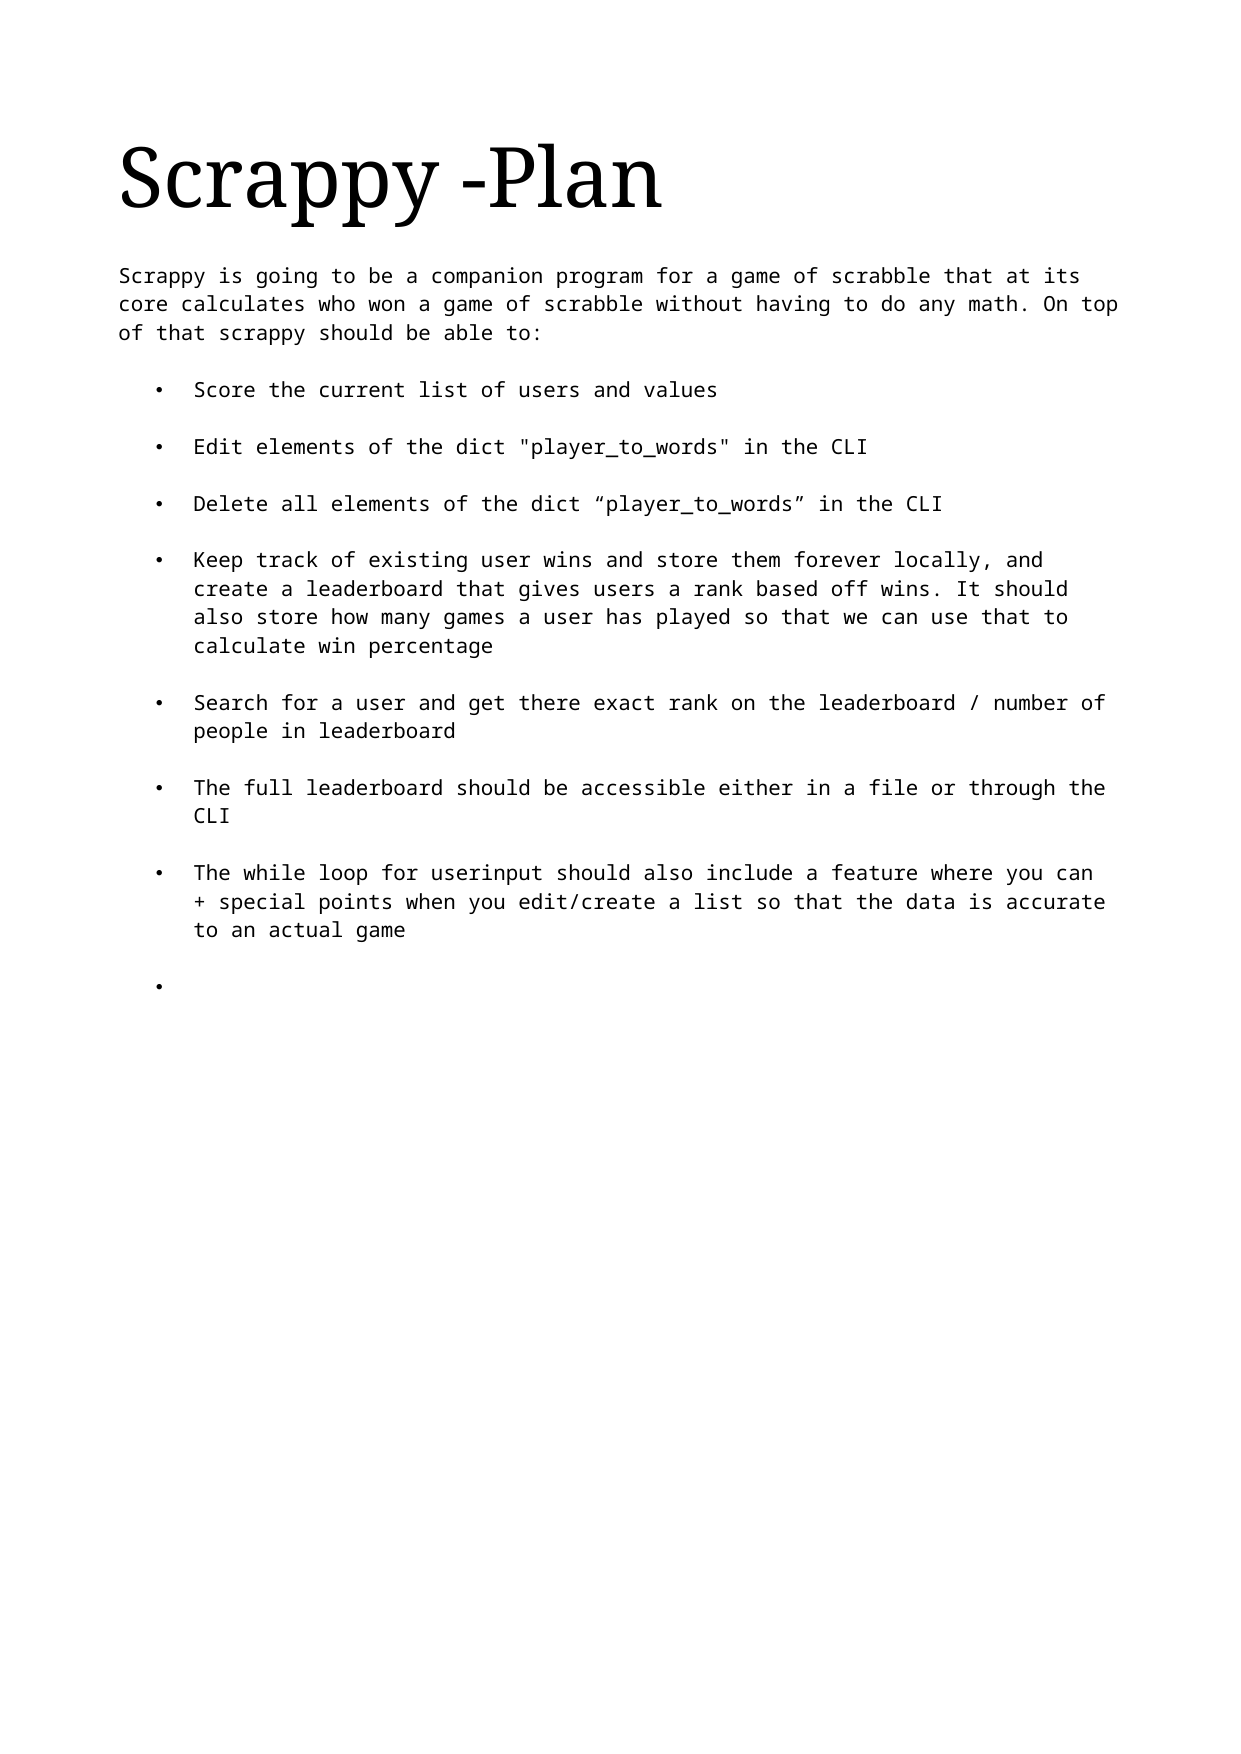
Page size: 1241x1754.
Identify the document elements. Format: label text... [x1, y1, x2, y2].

list Keep track of existing user wins and store them forever locally, and create a leaderboard that gives users a rank based off wins. It should also store how many games a user has played so that we can use that to calculate win percentage [156, 546, 1122, 659]
list The full leaderboard should be accessible either in a file or through the CLI [156, 773, 1122, 830]
list Score the current list of users and values [156, 375, 1122, 403]
list Delete all elements of the dict “player_to_words” in the CLI [156, 489, 1122, 517]
list + special points when you edit/create a list so that the data is accurate to an actual game [156, 887, 1122, 944]
text Scrappy is going to be a companion program for a game of scrabble that at its core calculates who won a game of scrabble without having to do any math. On top of that scrappy should be able to: [118, 261, 1122, 346]
list The while loop for userinput should also include a feature where you can [156, 858, 1122, 887]
list Edit elements of the dict "player_to_words" in the CLI [156, 432, 1122, 460]
list Search for a user and get there exact rank on the leaderboard / number of people in leaderboard [156, 688, 1122, 744]
